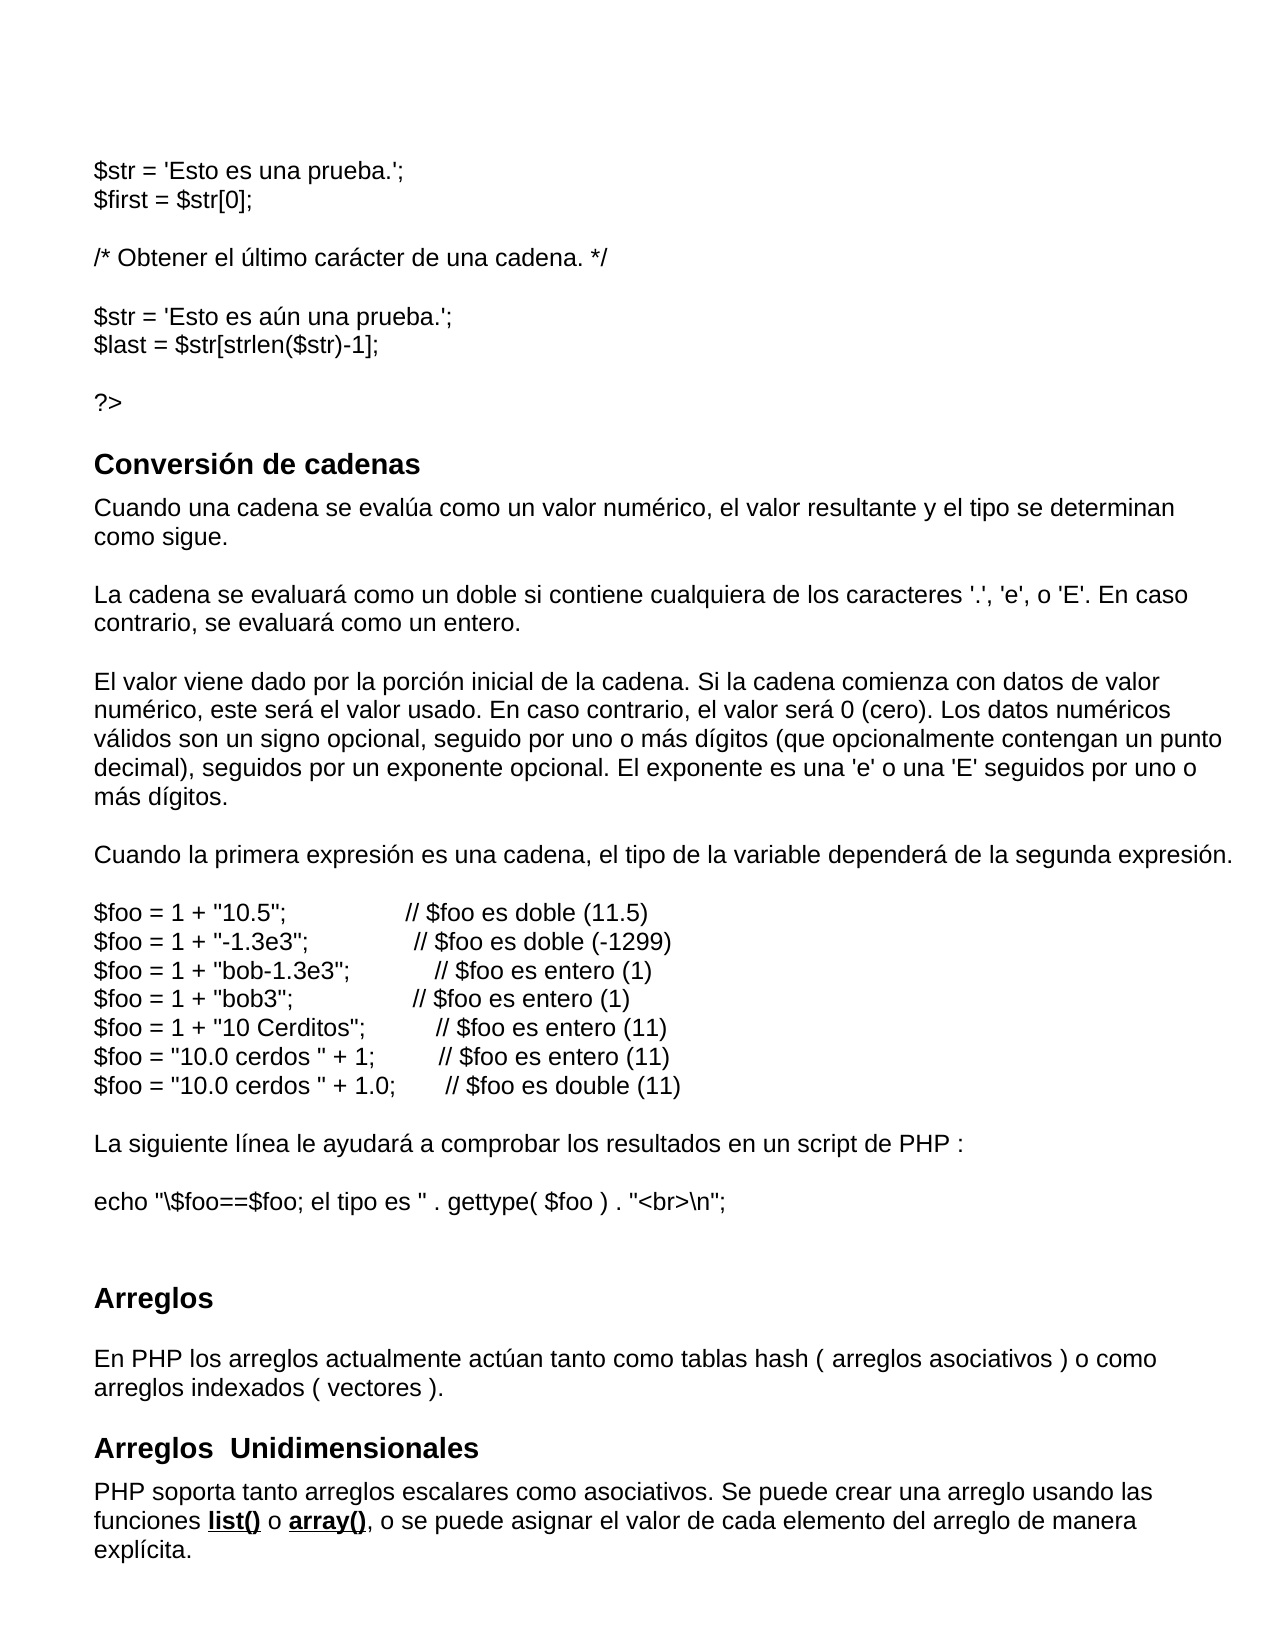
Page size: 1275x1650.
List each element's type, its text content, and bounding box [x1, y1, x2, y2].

text $str = 'Esto es aún una prueba.'; $last = $str[strlen($str)-1]; [94, 301, 1239, 359]
text Cuando una cadena se evalúa como un valor numérico, el valor resultante y el tipo se determinan como sigue. [94, 493, 1239, 550]
text $foo = 1 + "-1.3e3"; // $foo es doble (-1299) [94, 927, 1239, 956]
text PHP soporta tanto arreglos escalares como asociativos. Se puede crear una arreglo usando las funciones list() o array(), o se puede asignar el valor de cada elemento del arreglo de manera explícita. [94, 1477, 1239, 1563]
text ?> [94, 388, 1239, 417]
text La cadena se evaluará como un doble si contiene cualquiera de los caracteres '.', 'e', o 'E'. En caso contrario, se evaluará como un entero. [94, 580, 1239, 637]
text Cuando la primera expresión es una cadena, el tipo de la variable dependerá de la segunda expresión. [94, 840, 1239, 869]
text $foo = "10.0 cerdos " + 1.0; // $foo es double (11) [94, 1071, 1239, 1099]
text echo "\$foo==$foo; el tipo es " . gettype( $foo ) . "<br>\n"; [94, 1187, 1239, 1216]
text $foo = 1 + "10.5"; // $foo es doble (11.5) [94, 898, 1239, 927]
text Arreglos [94, 1245, 1239, 1314]
text El valor viene dado por la porción inicial de la cadena. Si la cadena comienza con datos de valor numérico, este será el valor usado. En caso contrario, el valor será 0 (cero). Los datos numéricos válidos son un signo opcional, seguido por uno o más dígitos (que opcionalmente contengan un punto decimal), seguidos por un exponente opcional. El exponente es una 'e' o una 'E' seguidos por uno o más dígitos. [94, 667, 1239, 810]
text /* Obtener el último carácter de una cadena. */ [94, 243, 1239, 272]
text En PHP los arreglos actualmente actúan tanto como tablas hash ( arreglos asociativos ) o como arreglos indexados ( vectores ). [94, 1344, 1239, 1402]
text $str = 'Esto es una prueba.'; $first = $str[0]; [94, 156, 1239, 214]
text $foo = 1 + "bob3"; // $foo es entero (1) [94, 984, 1239, 1013]
subtitle Arreglos Unidimensionales [94, 1431, 1239, 1464]
text $foo = 1 + "10 Cerditos"; // $foo es entero (11) [94, 1013, 1239, 1042]
text $foo = "10.0 cerdos " + 1; // $foo es entero (11) [94, 1042, 1239, 1071]
text $foo = 1 + "bob-1.3e3"; // $foo es entero (1) [94, 956, 1239, 984]
subtitle Conversión de cadenas [94, 447, 1239, 480]
text La siguiente línea le ayudará a comprobar los resultados en un script de PHP : [94, 1129, 1239, 1158]
